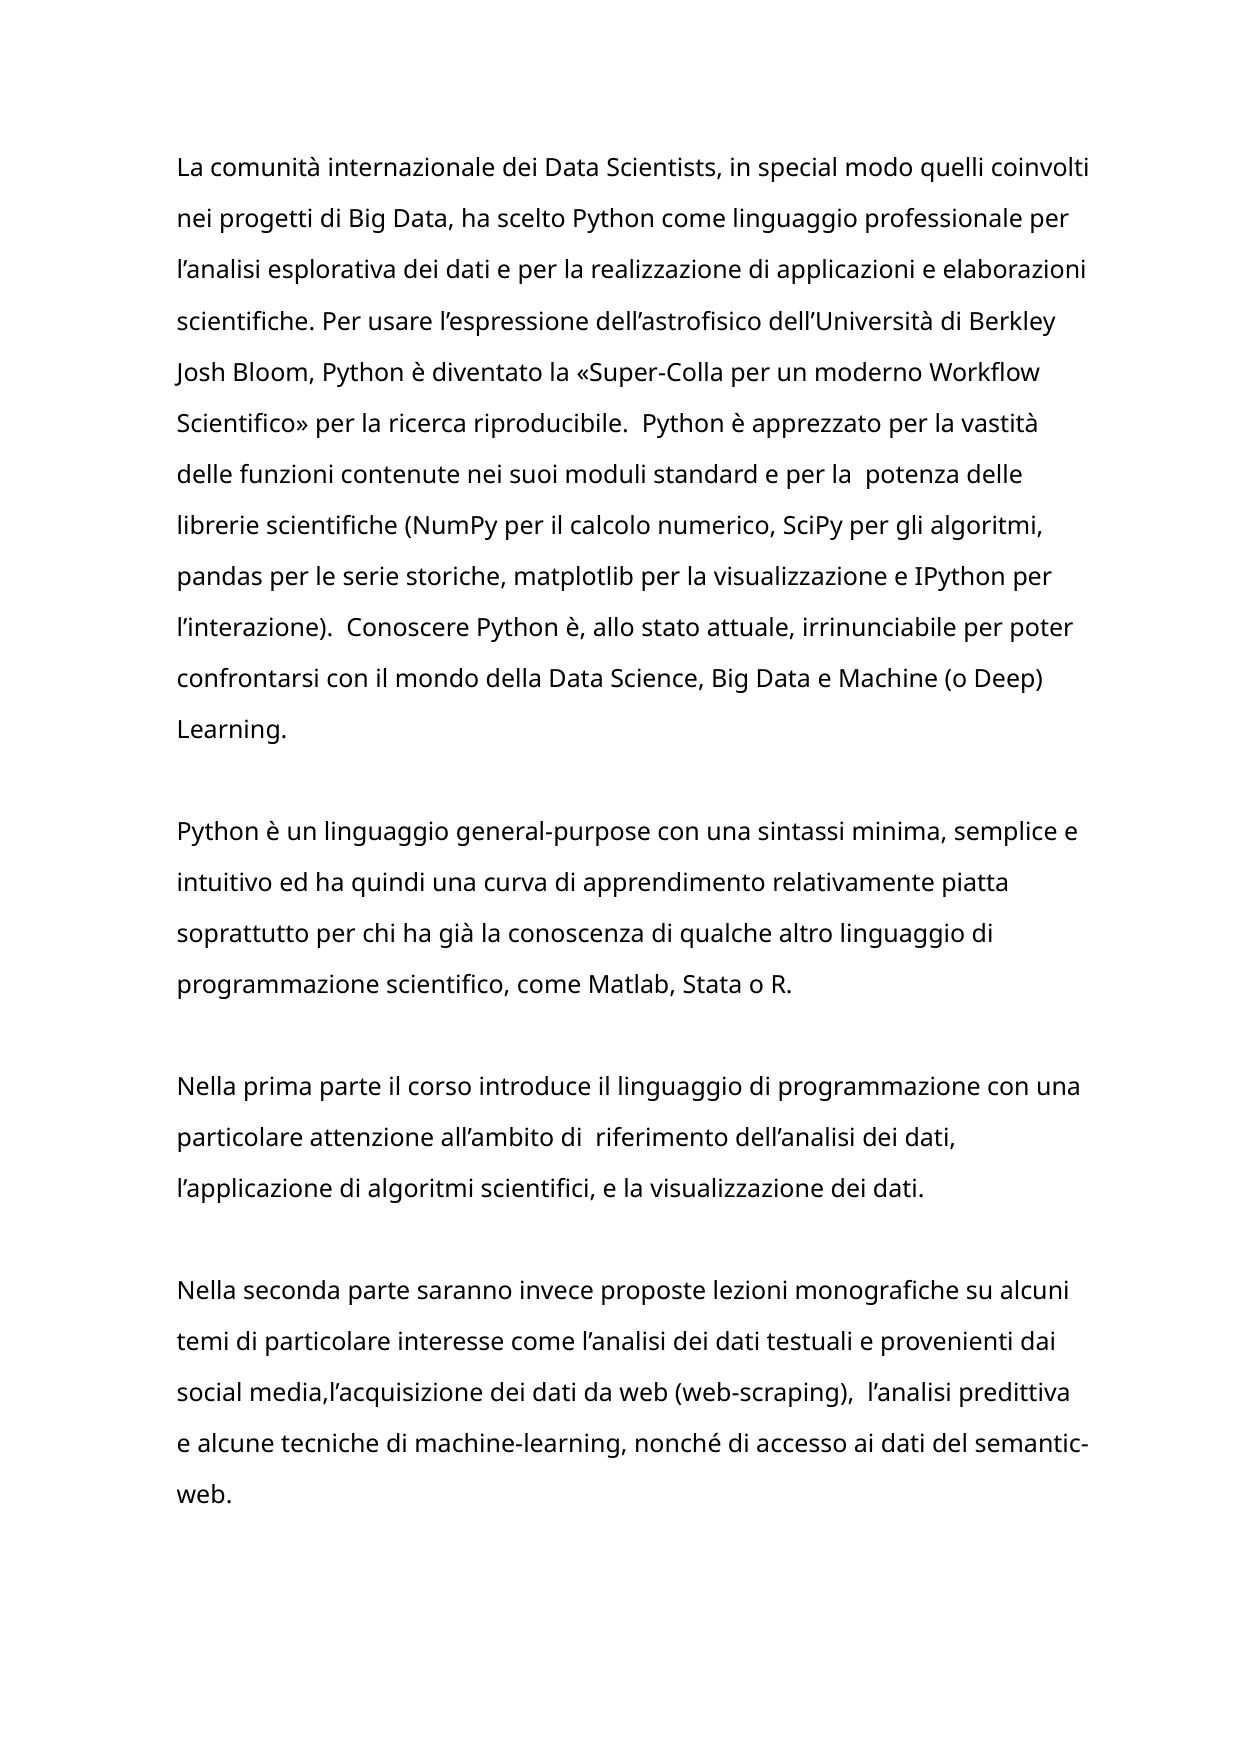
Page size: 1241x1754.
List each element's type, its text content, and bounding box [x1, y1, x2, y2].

subtitle Nella seconda parte saranno invece proposte lezioni monografiche su alcuni temi di particolare interesse come l’analisi dei dati testuali e provenienti dai social media,l’acquisizione dei dati da web (web-scraping), l’analisi predittiva e alcune tecniche di machine-learning, nonché di accesso ai dati del semantic-web. [176, 1273, 1091, 1511]
subtitle La comunità internazionale dei Data Scientists, in special modo quelli coinvolti nei progetti di Big Data, ha scelto Python come linguaggio professionale per l’analisi esplorativa dei dati e per la realizzazione di applicazioni e elaborazioni scientifiche. Per usare l’espressione dell’astrofisico dell’Università di Berkley Josh Bloom, Python è diventato la «Super-Colla per un moderno Workflow Scientifico» per la ricerca riproducibile. Python è apprezzato per la vastità delle funzioni contenute nei suoi moduli standard e per la potenza delle librerie scientifiche (NumPy per il calcolo numerico, SciPy per gli algoritmi, pandas per le serie storiche, matplotlib per la visualizzazione e IPython per l’interazione). Conoscere Python è, allo stato attuale, irrinunciabile per poter confrontarsi con il mondo della Data Science, Big Data e Machine (o Deep) Learning. [176, 150, 1091, 797]
subtitle Python è un linguaggio general-purpose con una sintassi minima, semplice e intuitivo ed ha quindi una curva di apprendimento relativamente piatta soprattutto per chi ha già la conoscenza di qualche altro linguaggio di programmazione scientifico, come Matlab, Stata o R. [176, 813, 1091, 1001]
subtitle Nella prima parte il corso introduce il linguaggio di programmazione con una particolare attenzione all’ambito di riferimento dell’analisi dei dati, l’applicazione di algoritmi scientifici, e la visualizzazione dei dati. [176, 1069, 1091, 1205]
